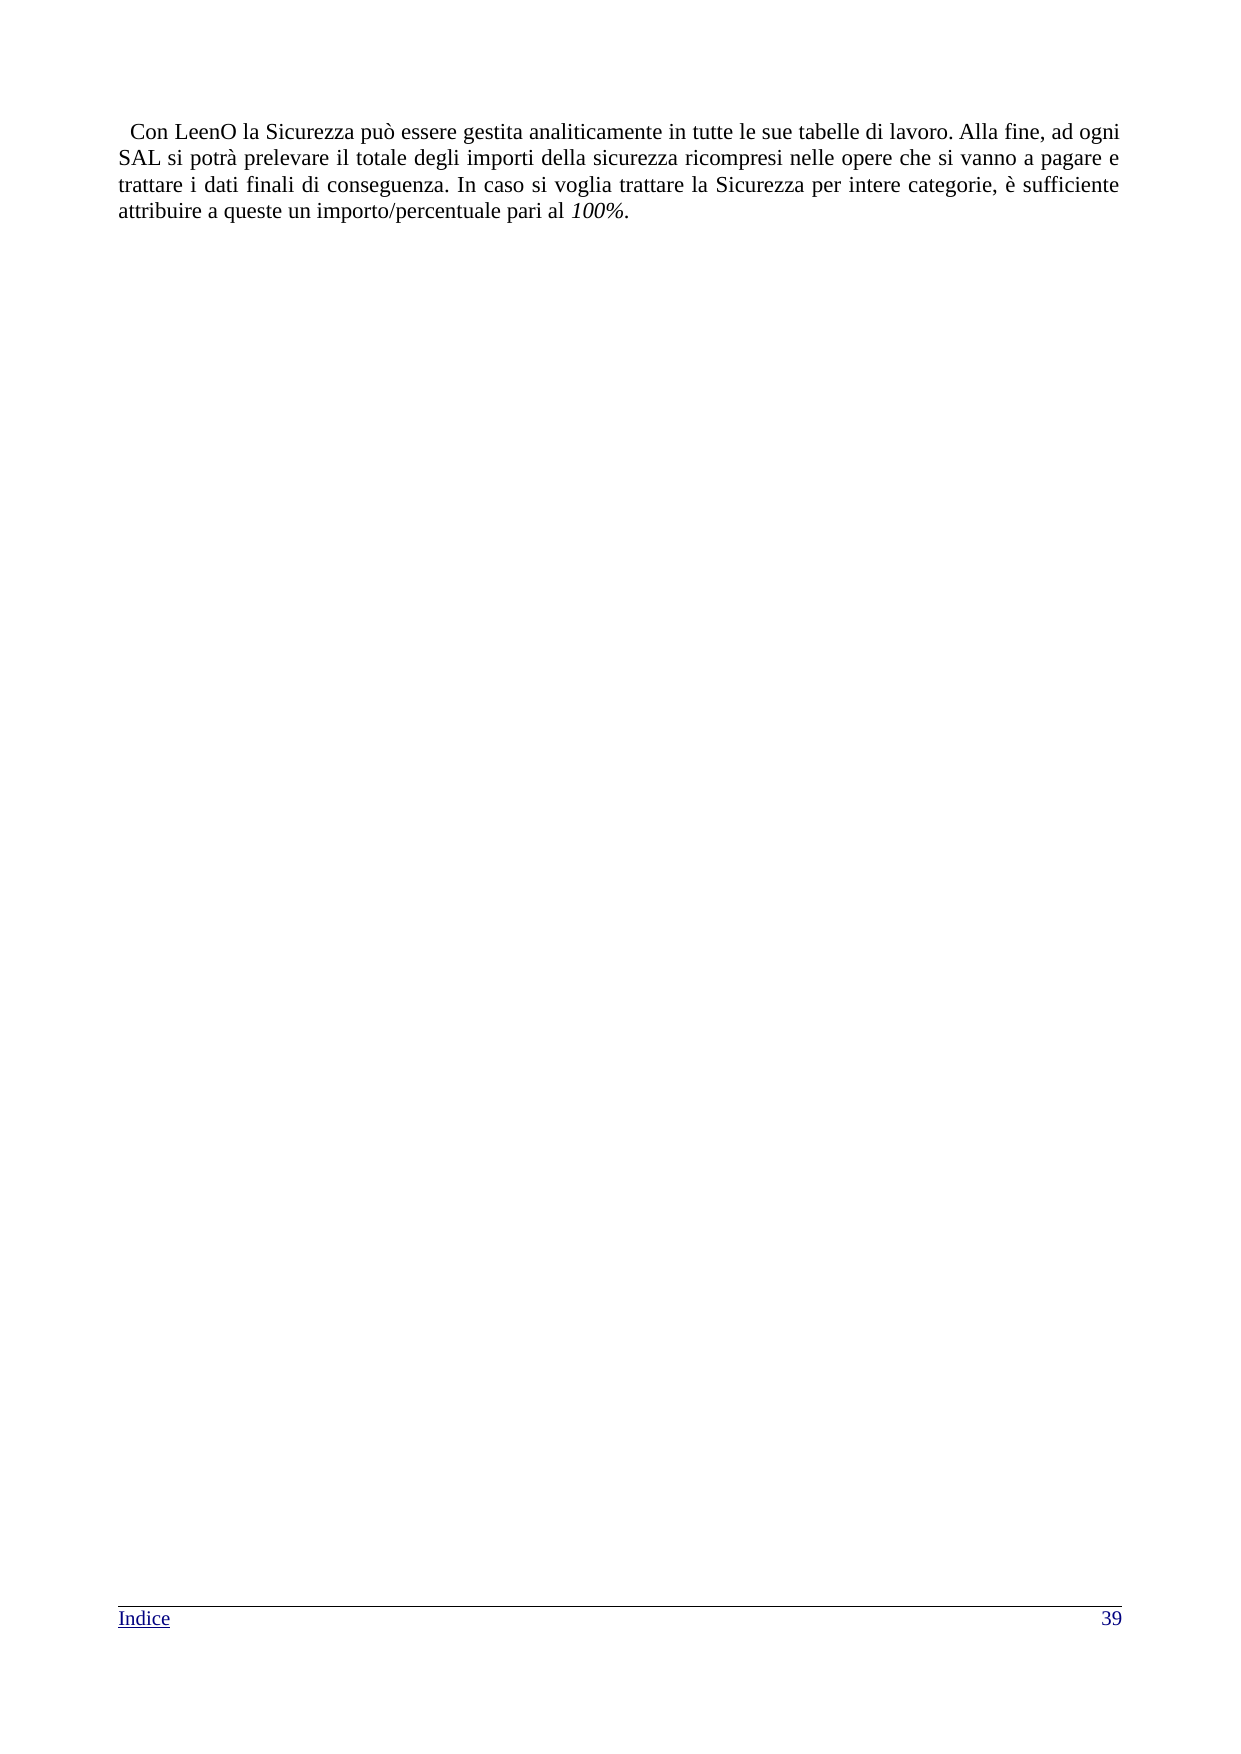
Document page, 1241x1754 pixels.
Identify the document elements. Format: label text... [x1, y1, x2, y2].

text Con LeenO la Sicurezza può essere gestita analiticamente in tutte le sue tabelle di lavoro. Alla fine, ad ogni SAL si potrà prelevare il totale degli importi della sicurezza ricompresi nelle opere che si vanno a pagare e trattare i dati finali di conseguenza. In caso si voglia trattare la Sicurezza per intere categorie, è sufficiente attribuire a queste un importo/percentuale pari al 100%. [118, 118, 1122, 223]
